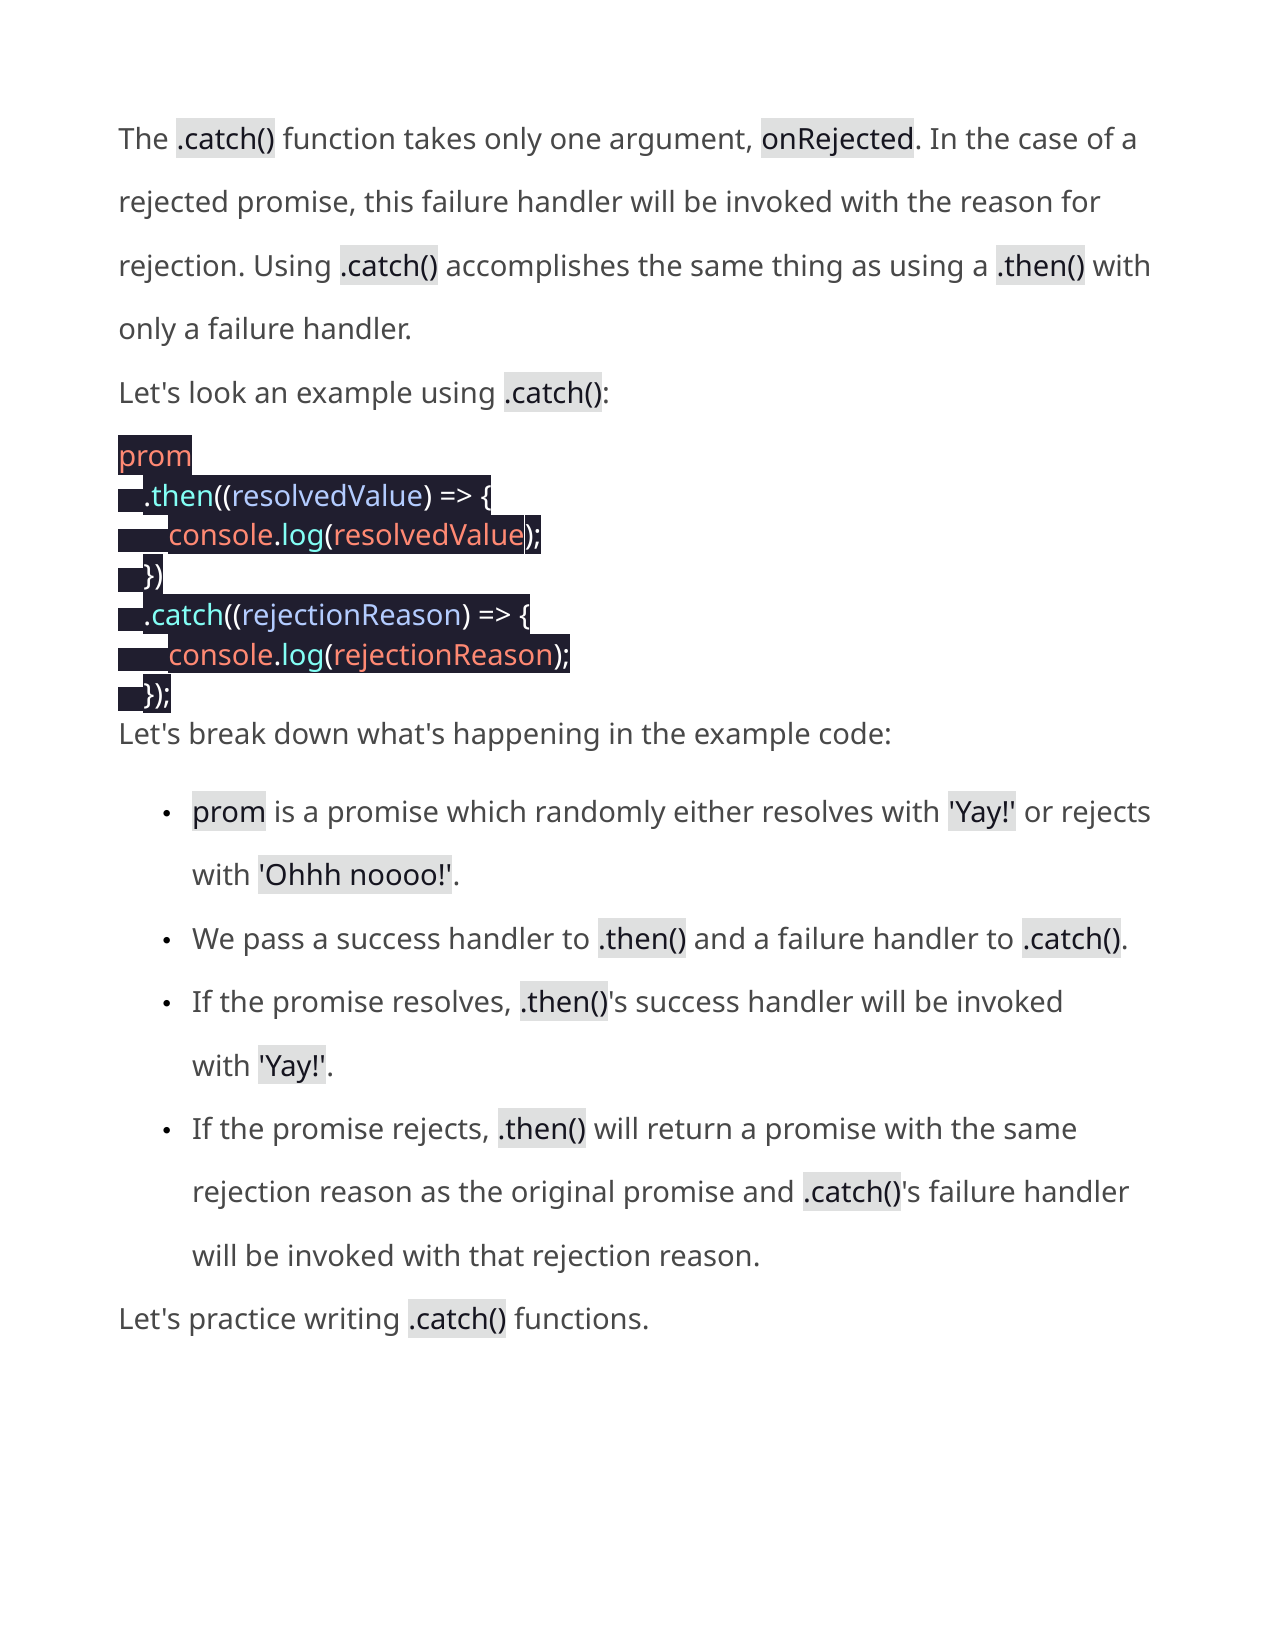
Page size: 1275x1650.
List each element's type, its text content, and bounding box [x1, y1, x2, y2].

text Let's practice writing .catch() functions. [118, 1299, 1157, 1338]
text .catch((rejectionReason) => { [118, 594, 1157, 634]
text }) [118, 554, 1157, 594]
list If the promise resolves, .then()'s success handler will be invoked with 'Yay!'. [162, 981, 1157, 1084]
list If the promise rejects, .then() will return a promise with the same rejection reason as the original promise and .catch()'s failure handler will be invoked with that rejection reason. [162, 1108, 1157, 1275]
text }); [118, 673, 1157, 713]
text console.log(rejectionReason); [118, 634, 1157, 673]
list We pass a success handler to .then() and a failure handler to .catch(). [162, 918, 1157, 958]
text Let's look an example using .catch(): [118, 372, 1157, 412]
text prom [118, 435, 1157, 475]
text Let's break down what's happening in the example code: [118, 713, 1157, 753]
text The .catch() function takes only one argument, onRejected. In the case of a rejected promise, this failure handler will be invoked with the reason for rejection. Using .catch() accomplishes the same thing as using a .then() with only a failure handler. [118, 118, 1157, 348]
text console.log(resolvedValue); [118, 515, 1157, 554]
list prom is a promise which randomly either resolves with 'Yay!' or rejects with 'Ohhh noooo!'. [162, 791, 1157, 894]
text .then((resolvedValue) => { [118, 475, 1157, 515]
